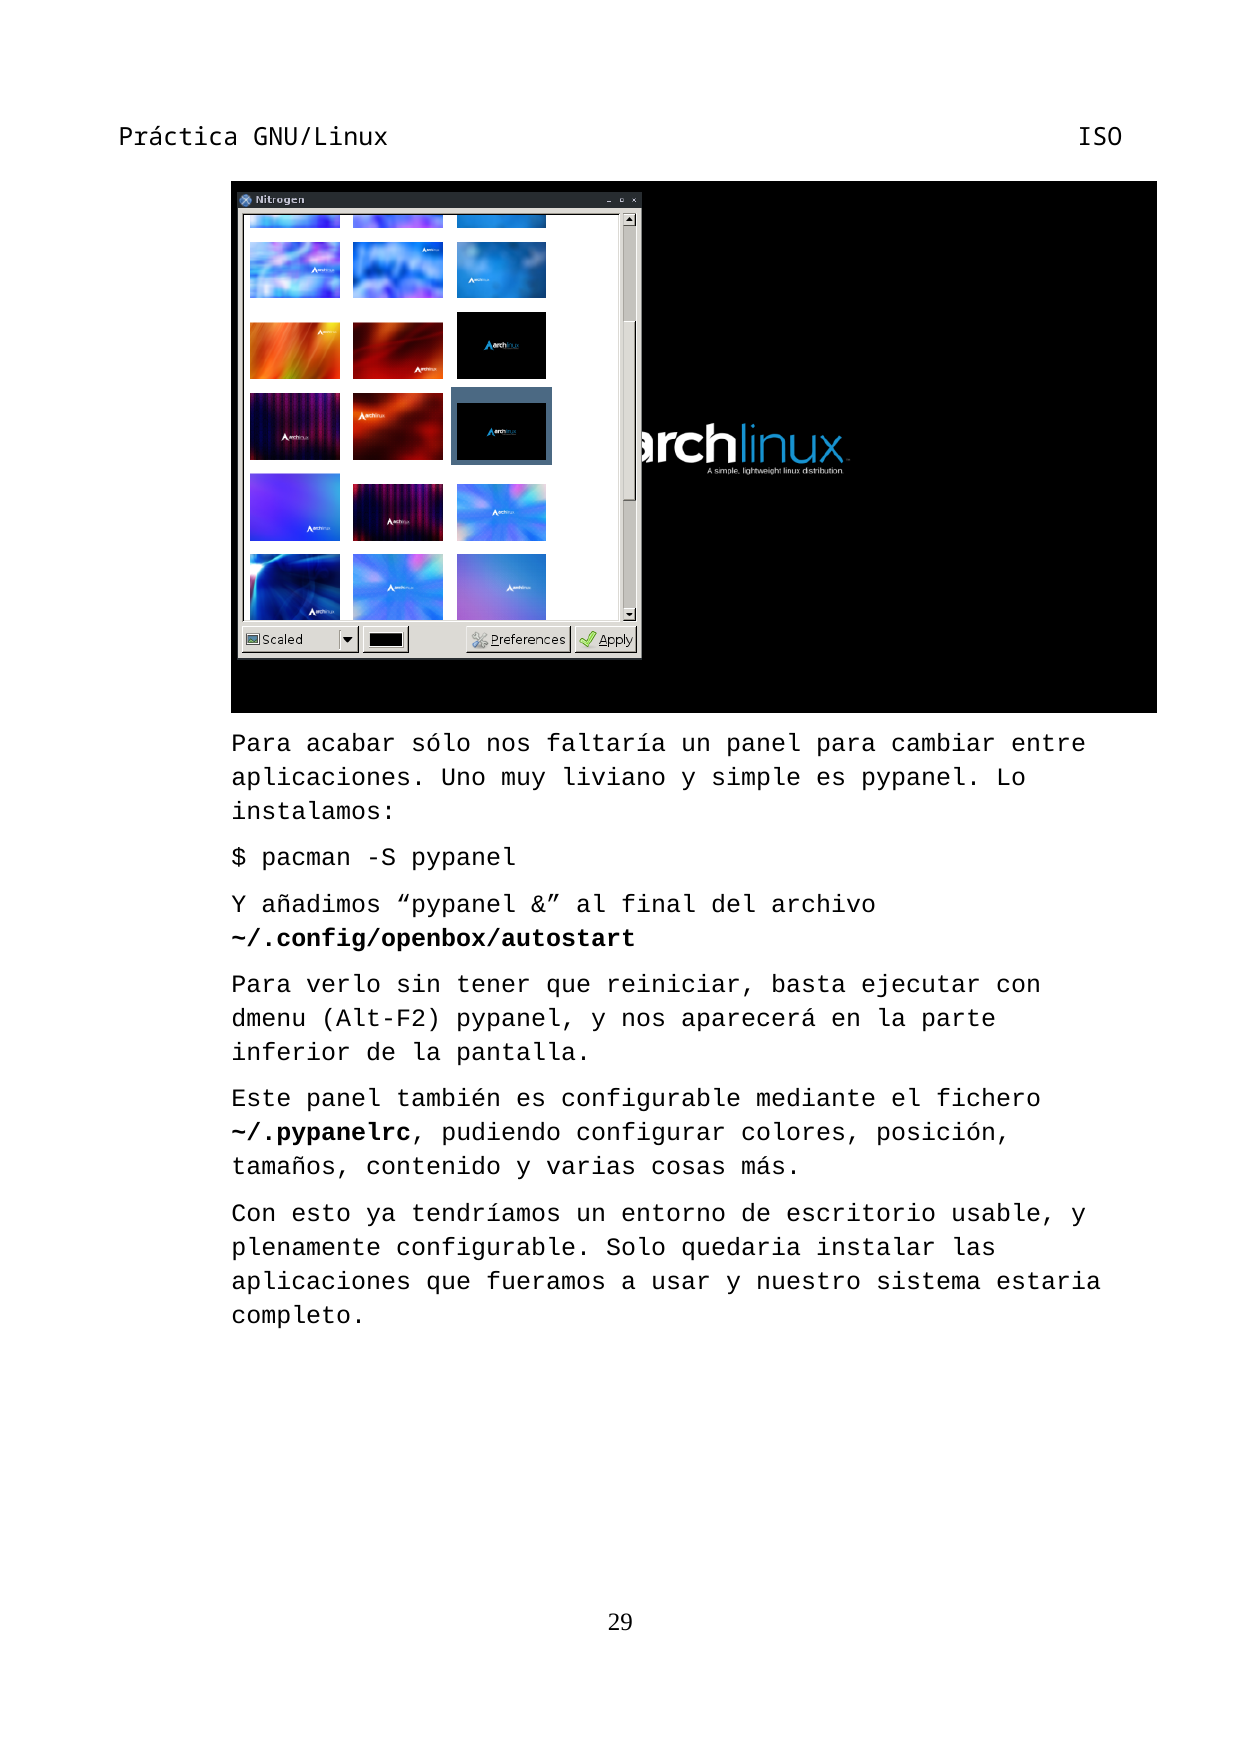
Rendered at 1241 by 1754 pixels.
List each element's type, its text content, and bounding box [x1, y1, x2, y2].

text Este panel también es configurable mediante el fichero ~/.pypanelrc, pudiendo configurar colores, posición, tamaños, contenido y varias cosas más. [231, 1086, 1122, 1182]
picture [231, 181, 1157, 713]
text Y añadimos “pypanel &” al final del archivo ~/.config/openbox/autostart [231, 891, 1122, 953]
text $ pacman -S pypanel [231, 845, 1122, 873]
text Para acabar sólo nos faltaría un panel para cambiar entre aplicaciones. Uno muy liviano y simple es pypanel. Lo instalamos: [231, 730, 1122, 827]
text Para verlo sin tener que reiniciar, basta ejecutar con dmenu (Alt-F2) pypanel, y nos aparecerá en la parte inferior de la pantalla. [231, 972, 1122, 1068]
text Con esto ya tendríamos un entorno de escritorio usable, y plenamente configurable. Solo quedaria instalar las aplicaciones que fueramos a usar y nuestro sistema estaria completo. [231, 1200, 1122, 1331]
